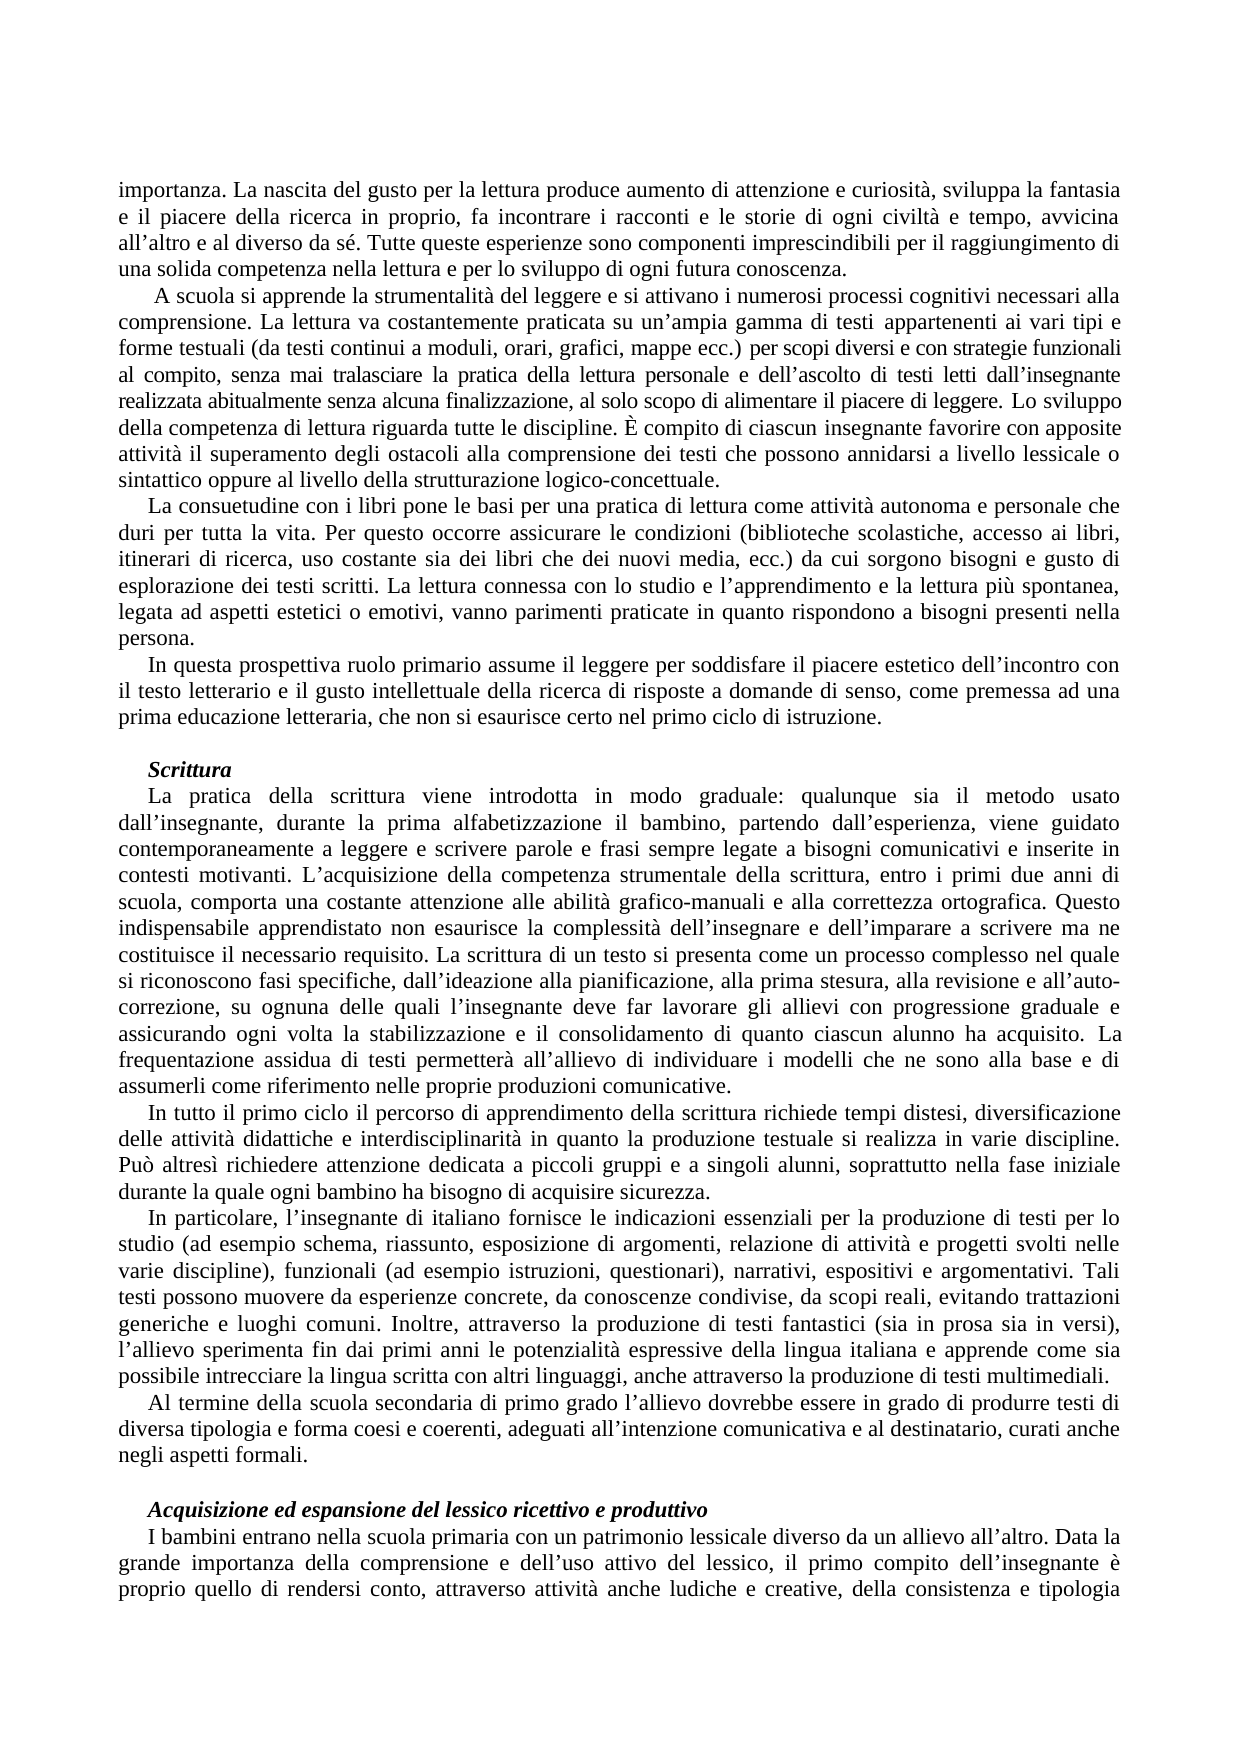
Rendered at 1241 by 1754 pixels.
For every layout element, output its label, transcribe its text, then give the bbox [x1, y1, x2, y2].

text La pratica della scrittura viene introdotta in modo graduale: qualunque sia il metodo usato dall’insegnante, durante la prima alfabetizzazione il bambino, partendo dall’esperienza, viene guidato contemporaneamente a leggere e scrivere parole e frasi sempre legate a bisogni comunicativi e inserite in contesti motivanti. L’acquisizione della competenza strumentale della scrittura, entro i primi due anni di scuola, comporta una costante attenzione alle abilità grafico-manuali e alla correttezza ortografica. Questo indispensabile apprendistato non esaurisce la complessità dell’insegnare e dell’imparare a scrivere ma ne costituisce il necessario requisito. La scrittura di un testo si presenta come un processo complesso nel quale si riconoscono fasi specifiche, dall’ideazione alla pianificazione, alla prima stesura, alla revisione e all’auto-correzione, su ognuna delle quali l’insegnante deve far lavorare gli allievi con progressione graduale e assicurando ogni volta la stabilizzazione e il consolidamento di quanto ciascun alunno ha acquisito. La frequentazione assidua di testi permetterà all’allievo di individuare i modelli che ne sono alla base e di assumerli come riferimento nelle proprie produzioni comunicative. [118, 782, 1122, 1099]
text Scrittura [118, 756, 1122, 782]
text Al termine della scuola secondaria di primo grado l’allievo dovrebbe essere in grado di produrre testi di diversa tipologia e forma coesi e coerenti, adeguati all’intenzione comunicativa e al destinatario, curati anche negli aspetti formali. [118, 1389, 1122, 1468]
text importanza. La nascita del gusto per la lettura produce aumento di attenzione e curiosità, sviluppa la fantasia e il piacere della ricerca in proprio, fa incontrare i racconti e le storie di ogni civiltà e tempo, avvicina all’altro e al diverso da sé. Tutte queste esperienze sono componenti imprescindibili per il raggiungimento di una solida competenza nella lettura e per lo sviluppo di ogni futura conoscenza. [118, 176, 1122, 282]
text A scuola si apprende la strumentalità del leggere e si attivano i numerosi processi cognitivi necessari alla comprensione. La lettura va costantemente praticata su un’ampia gamma di testi appartenenti ai vari tipi e forme testuali (da testi continui a moduli, orari, grafici, mappe ecc.) per scopi diversi e con strategie funzionali al compito, senza mai tralasciare la pratica della lettura personale e dell’ascolto di testi letti dall’insegnante realizzata abitualmente senza alcuna finalizzazione, al solo scopo di alimentare il piacere di leggere. Lo sviluppo della competenza di lettura riguarda tutte le discipline. È compito di ciascun insegnante favorire con apposite attività il superamento degli ostacoli alla comprensione dei testi che possono annidarsi a livello lessicale o sintattico oppure al livello della strutturazione logico-concettuale. [118, 282, 1122, 493]
text In particolare, l’insegnante di italiano fornisce le indicazioni essenziali per la produzione di testi per lo studio (ad esempio schema, riassunto, esposizione di argomenti, relazione di attività e progetti svolti nelle varie discipline), funzionali (ad esempio istruzioni, questionari), narrativi, espositivi e argomentativi. Tali testi possono muovere da esperienze concrete, da conoscenze condivise, da scopi reali, evitando trattazioni generiche e luoghi comuni. Inoltre, attraverso la produzione di testi fantastici (sia in prosa sia in versi), l’allievo sperimenta fin dai primi anni le potenzialità espressive della lingua italiana e apprende come sia possibile intrecciare la lingua scritta con altri linguaggi, anche attraverso la produzione di testi multimediali. [118, 1204, 1122, 1389]
text Acquisizione ed espansione del lessico ricettivo e produttivo [118, 1496, 1122, 1523]
text I bambini entrano nella scuola primaria con un patrimonio lessicale diverso da un allievo all’altro. Data la grande importanza della comprensione e dell’uso attivo del lessico, il primo compito dell’insegnante è proprio quello di rendersi conto, attraverso attività anche ludiche e creative, della consistenza e tipologia [118, 1523, 1122, 1602]
text In tutto il primo ciclo il percorso di apprendimento della scrittura richiede tempi distesi, diversificazione delle attività didattiche e interdisciplinarità in quanto la produzione testuale si realizza in varie discipline. Può altresì richiedere attenzione dedicata a piccoli gruppi e a singoli alunni, soprattutto nella fase iniziale durante la quale ogni bambino ha bisogno di acquisire sicurezza. [118, 1099, 1122, 1204]
text La consuetudine con i libri pone le basi per una pratica di lettura come attività autonoma e personale che duri per tutta la vita. Per questo occorre assicurare le condizioni (biblioteche scolastiche, accesso ai libri, itinerari di ricerca, uso costante sia dei libri che dei nuovi media, ecc.) da cui sorgono bisogni e gusto di esplorazione dei testi scritti. La lettura connessa con lo studio e l’apprendimento e la lettura più spontanea, legata ad aspetti estetici o emotivi, vanno parimenti praticate in quanto rispondono a bisogni presenti nella persona. [118, 493, 1122, 651]
text In questa prospettiva ruolo primario assume il leggere per soddisfare il piacere estetico dell’incontro con il testo letterario e il gusto intellettuale della ricerca di risposte a domande di senso, come premessa ad una prima educazione letteraria, che non si esaurisce certo nel primo ciclo di istruzione. [118, 651, 1122, 730]
